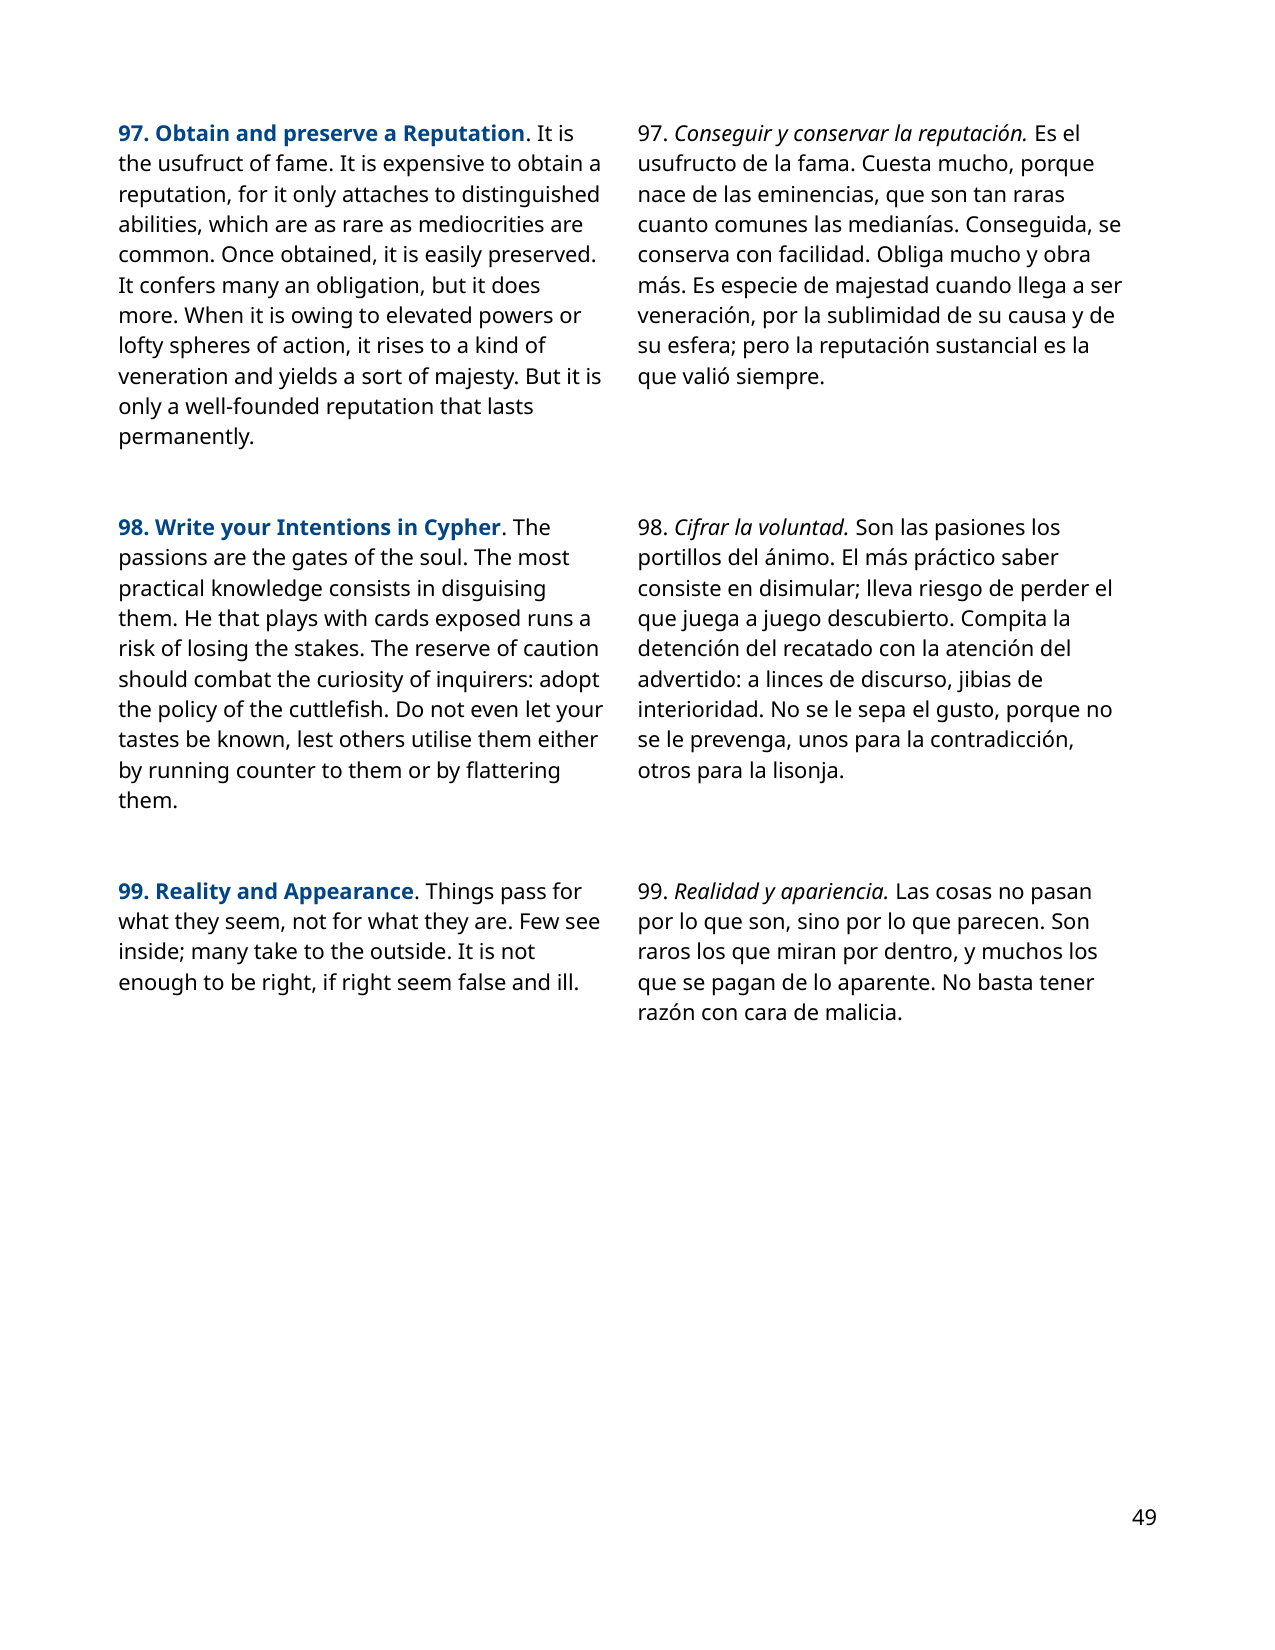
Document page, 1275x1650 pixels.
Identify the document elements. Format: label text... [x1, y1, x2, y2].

table_cell 99. Reality and Appearance. Things pass for what they seem, not for what they are. Few see inside; many take to the outside. It is not enough to be right, if right seem false and ill. [118, 876, 637, 1057]
table_cell 99. Realidad y apariencia. Las cosas no pasan por lo que son, sino por lo que parecen. Son raros los que miran por dentro, y muchos los que se pagan de lo aparente. No basta tener razón con cara de malicia. [638, 876, 1157, 1057]
table_cell 97. Obtain and preserve a Reputation. It is the usufruct of fame. It is expensive to obtain a reputation, for it only attaches to distinguished abilities, which are as rare as mediocrities are common. Once obtained, it is easily preserved. It confers many an obligation, but it does more. When it is owing to elevated powers or lofty spheres of action, it rises to a kind of veneration and yields a sort of majesty. But it is only a well-founded reputation that lasts permanently. [118, 118, 637, 512]
table_cell 98. Write your Intentions in Cypher. The passions are the gates of the soul. The most practical knowledge consists in disguising them. He that plays with cards exposed runs a risk of losing the stakes. The reserve of caution should combat the curiosity of inquirers: adopt the policy of the cuttlefish. Do not even let your tastes be known, lest others utilise them either by running counter to them or by flattering them. [118, 512, 637, 876]
table_cell 98. Cifrar la voluntad. Son las pasiones los portillos del ánimo. El más práctico saber consiste en disimular; lleva riesgo de perder el que juega a juego descubierto. Compita la detención del recatado con la atención del advertido: a linces de discurso, jibias de interioridad. No se le sepa el gusto, porque no se le prevenga, unos para la contradicción, otros para la lisonja. [638, 512, 1157, 876]
table_cell 97. Conseguir y conservar la reputación. Es el usufructo de la fama. Cuesta mucho, porque nace de las eminencias, que son tan raras cuanto comunes las medianías. Conseguida, se conserva con facilidad. Obliga mucho y obra más. Es especie de majestad cuando llega a ser veneración, por la sublimidad de su causa y de su esfera; pero la reputación sustancial es la que valió siempre. [638, 118, 1157, 512]
